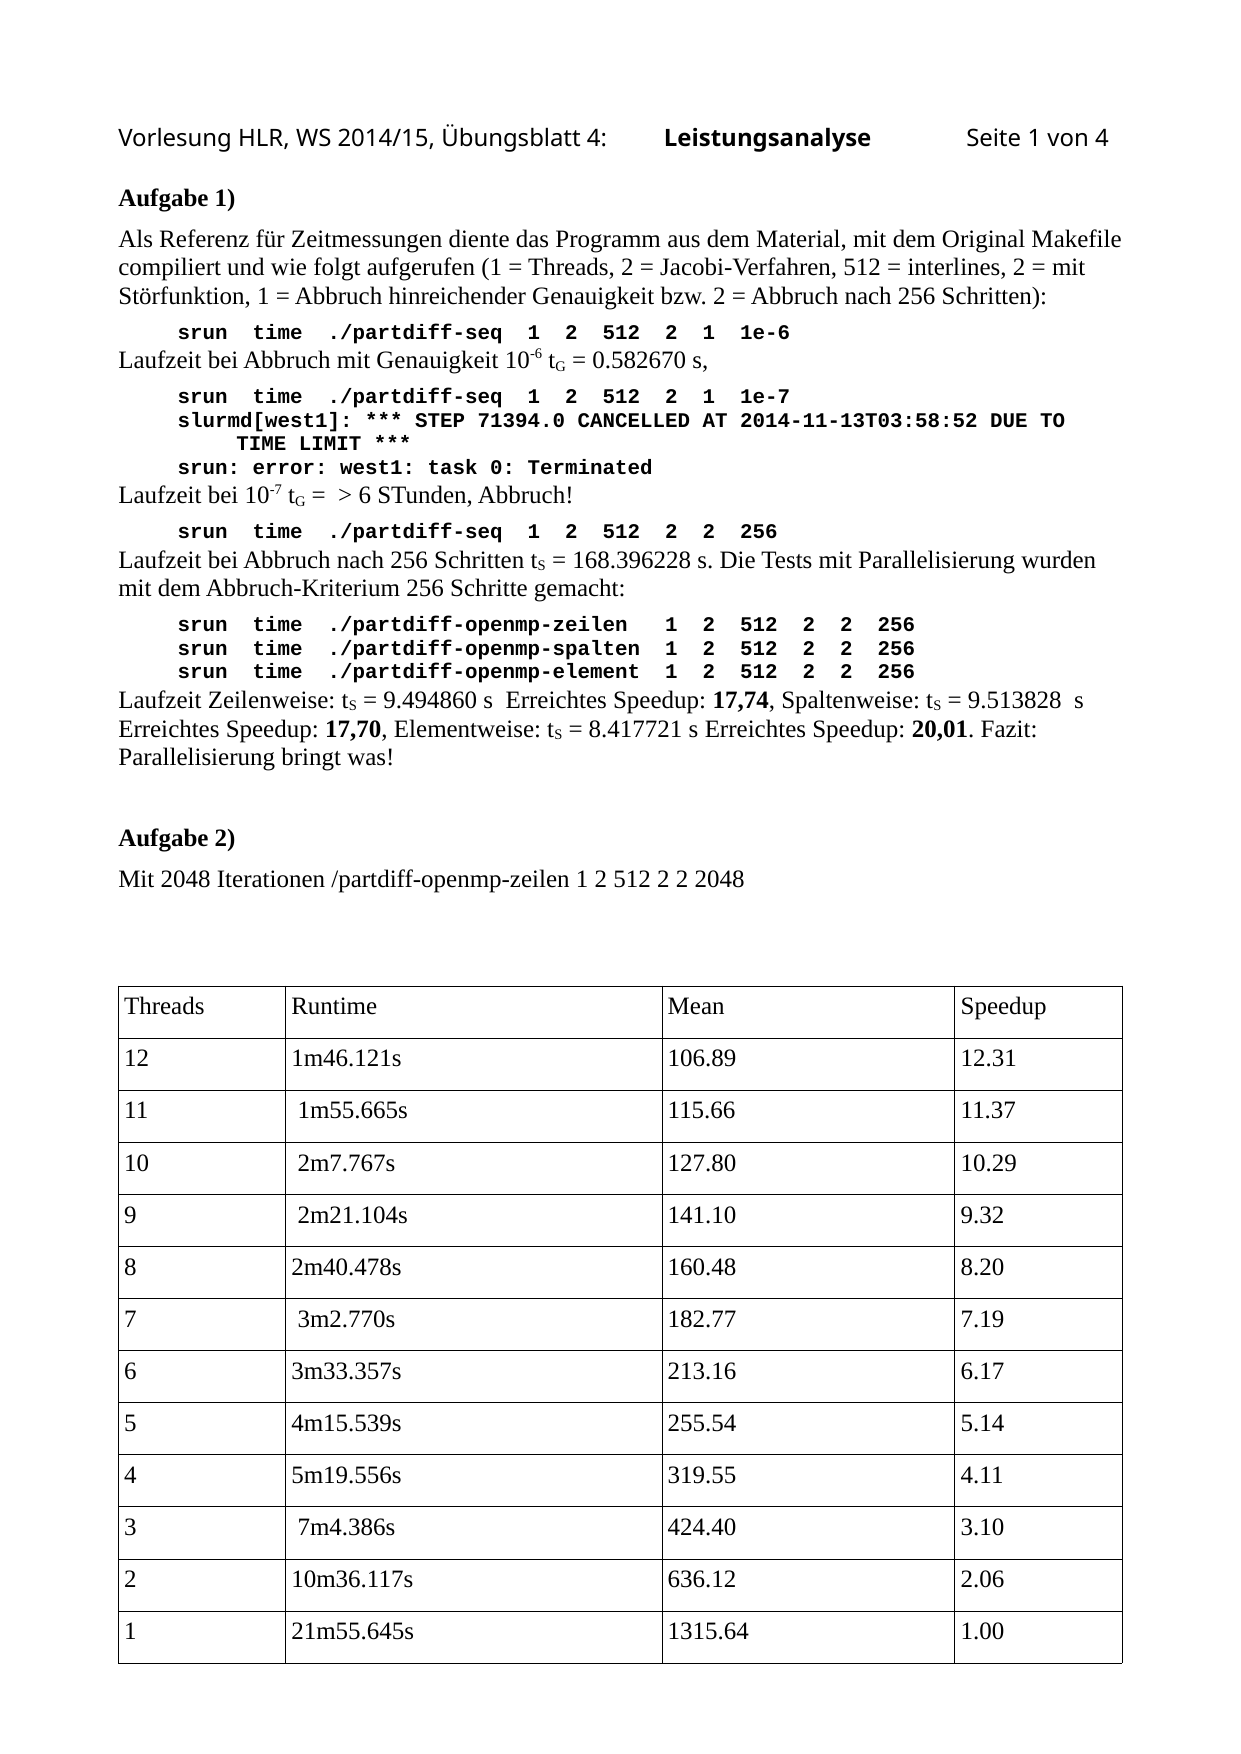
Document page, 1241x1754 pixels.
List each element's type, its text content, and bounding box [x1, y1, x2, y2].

table_cell 8.20 [955, 1247, 1122, 1298]
table_cell 115.66 [663, 1091, 954, 1142]
table_cell 21m55.645s [286, 1612, 662, 1663]
text srun time ./partdiff-openmp-zeilen 1 2 512 2 2 256 [177, 614, 1122, 638]
table_header Mean [663, 987, 954, 1038]
table_cell 3.10 [955, 1507, 1122, 1558]
table_cell 319.55 [663, 1455, 954, 1506]
table_cell 10 [119, 1143, 285, 1194]
table_cell 2m7.767s [286, 1143, 662, 1194]
table_cell 9 [119, 1195, 285, 1246]
table_cell 424.40 [663, 1507, 954, 1558]
table_cell 106.89 [663, 1039, 954, 1090]
table_cell 127.80 [663, 1143, 954, 1194]
table_cell 3 [119, 1507, 285, 1558]
text Laufzeit bei 10-7 tG = > 6 STunden, Abbruch! [118, 481, 1122, 509]
text Laufzeit bei Abbruch nach 256 Schritten tS = 168.396228 s. Die Tests mit Parallelisierung wurden mit dem Abbruch-Kriterium 256 Schritte gemacht: [118, 545, 1122, 602]
table_cell 7 [119, 1299, 285, 1350]
table_cell 6.17 [955, 1351, 1122, 1402]
table_cell 12.31 [955, 1039, 1122, 1090]
table_cell 1m46.121s [286, 1039, 662, 1090]
table_cell 9.32 [955, 1195, 1122, 1246]
text srun time ./partdiff-openmp-spalten 1 2 512 2 2 256 [177, 638, 1122, 661]
table_cell 2m21.104s [286, 1195, 662, 1246]
table_cell 12 [119, 1039, 285, 1090]
table_cell 8 [119, 1247, 285, 1298]
table_cell 7m4.386s [286, 1507, 662, 1558]
table_cell 182.77 [663, 1299, 954, 1350]
text Mit 2048 Iterationen /partdiff-openmp-zeilen 1 2 512 2 2 2048 [118, 864, 1122, 893]
table_cell 2.06 [955, 1560, 1122, 1611]
table_cell 1315.64 [663, 1612, 954, 1663]
text Aufgabe 2) [118, 823, 1122, 852]
table_cell 4 [119, 1455, 285, 1506]
table_cell 6 [119, 1351, 285, 1402]
table_cell 11.37 [955, 1091, 1122, 1142]
table_cell 2m40.478s [286, 1247, 662, 1298]
table_cell 7.19 [955, 1299, 1122, 1350]
table_cell 10.29 [955, 1143, 1122, 1194]
table_header Speedup [955, 987, 1122, 1038]
table_cell 1.00 [955, 1612, 1122, 1663]
text Als Referenz für Zeitmessungen diente das Programm aus dem Material, mit dem Original Makefile compiliert und wie folgt aufgerufen (1 = Threads, 2 = Jacobi-Verfahren, 512 = interlines, 2 = mit Störfunktion, 1 = Abbruch hinreichender Genauigkeit bzw. 2 = Abbruch nach 256 Schritten): [118, 224, 1122, 310]
table_cell 5 [119, 1403, 285, 1454]
table_cell 160.48 [663, 1247, 954, 1298]
table_cell 4m15.539s [286, 1403, 662, 1454]
table_cell 255.54 [663, 1403, 954, 1454]
table_cell 2 [119, 1560, 285, 1611]
text srun time ./partdiff-openmp-element 1 2 512 2 2 256 [177, 661, 1122, 685]
table_cell 3m2.770s [286, 1299, 662, 1350]
text slurmd[west1]: *** STEP 71394.0 CANCELLED AT 2014-11-13T03:58:52 DUE TO TIME LIMIT *** [177, 409, 1122, 457]
table_header Runtime [286, 987, 662, 1038]
text Aufgabe 1) [118, 183, 1122, 212]
table_cell 4.11 [955, 1455, 1122, 1506]
table_cell 1 [119, 1612, 285, 1663]
table_cell 141.10 [663, 1195, 954, 1246]
text srun time ./partdiff-seq 1 2 512 2 1 1e-6 [177, 322, 1122, 345]
table_cell 10m36.117s [286, 1560, 662, 1611]
table_cell 5m19.556s [286, 1455, 662, 1506]
text Laufzeit bei Abbruch mit Genauigkeit 10-6 tG = 0.582670 s, [118, 345, 1122, 374]
text Laufzeit Zeilenweise: tS = 9.494860 s Erreichtes Speedup: 17,74, Spaltenweise: tS = 9.513828 s Erreichtes Speedup: 17,70, Elementweise: tS = 8.417721 s Erreichtes Speedup: 20,01. Fazit: Parallelisierung bringt was! [118, 685, 1122, 771]
table_cell 5.14 [955, 1403, 1122, 1454]
table_cell 11 [119, 1091, 285, 1142]
text srun time ./partdiff-seq 1 2 512 2 2 256 [177, 521, 1122, 545]
table_cell 3m33.357s [286, 1351, 662, 1402]
text srun: error: west1: task 0: Terminated [177, 457, 1122, 481]
table_cell 1m55.665s [286, 1091, 662, 1142]
table_cell 636.12 [663, 1560, 954, 1611]
text srun time ./partdiff-seq 1 2 512 2 1 1e-7 [177, 386, 1122, 409]
table_header Threads [119, 987, 285, 1038]
table_cell 213.16 [663, 1351, 954, 1402]
